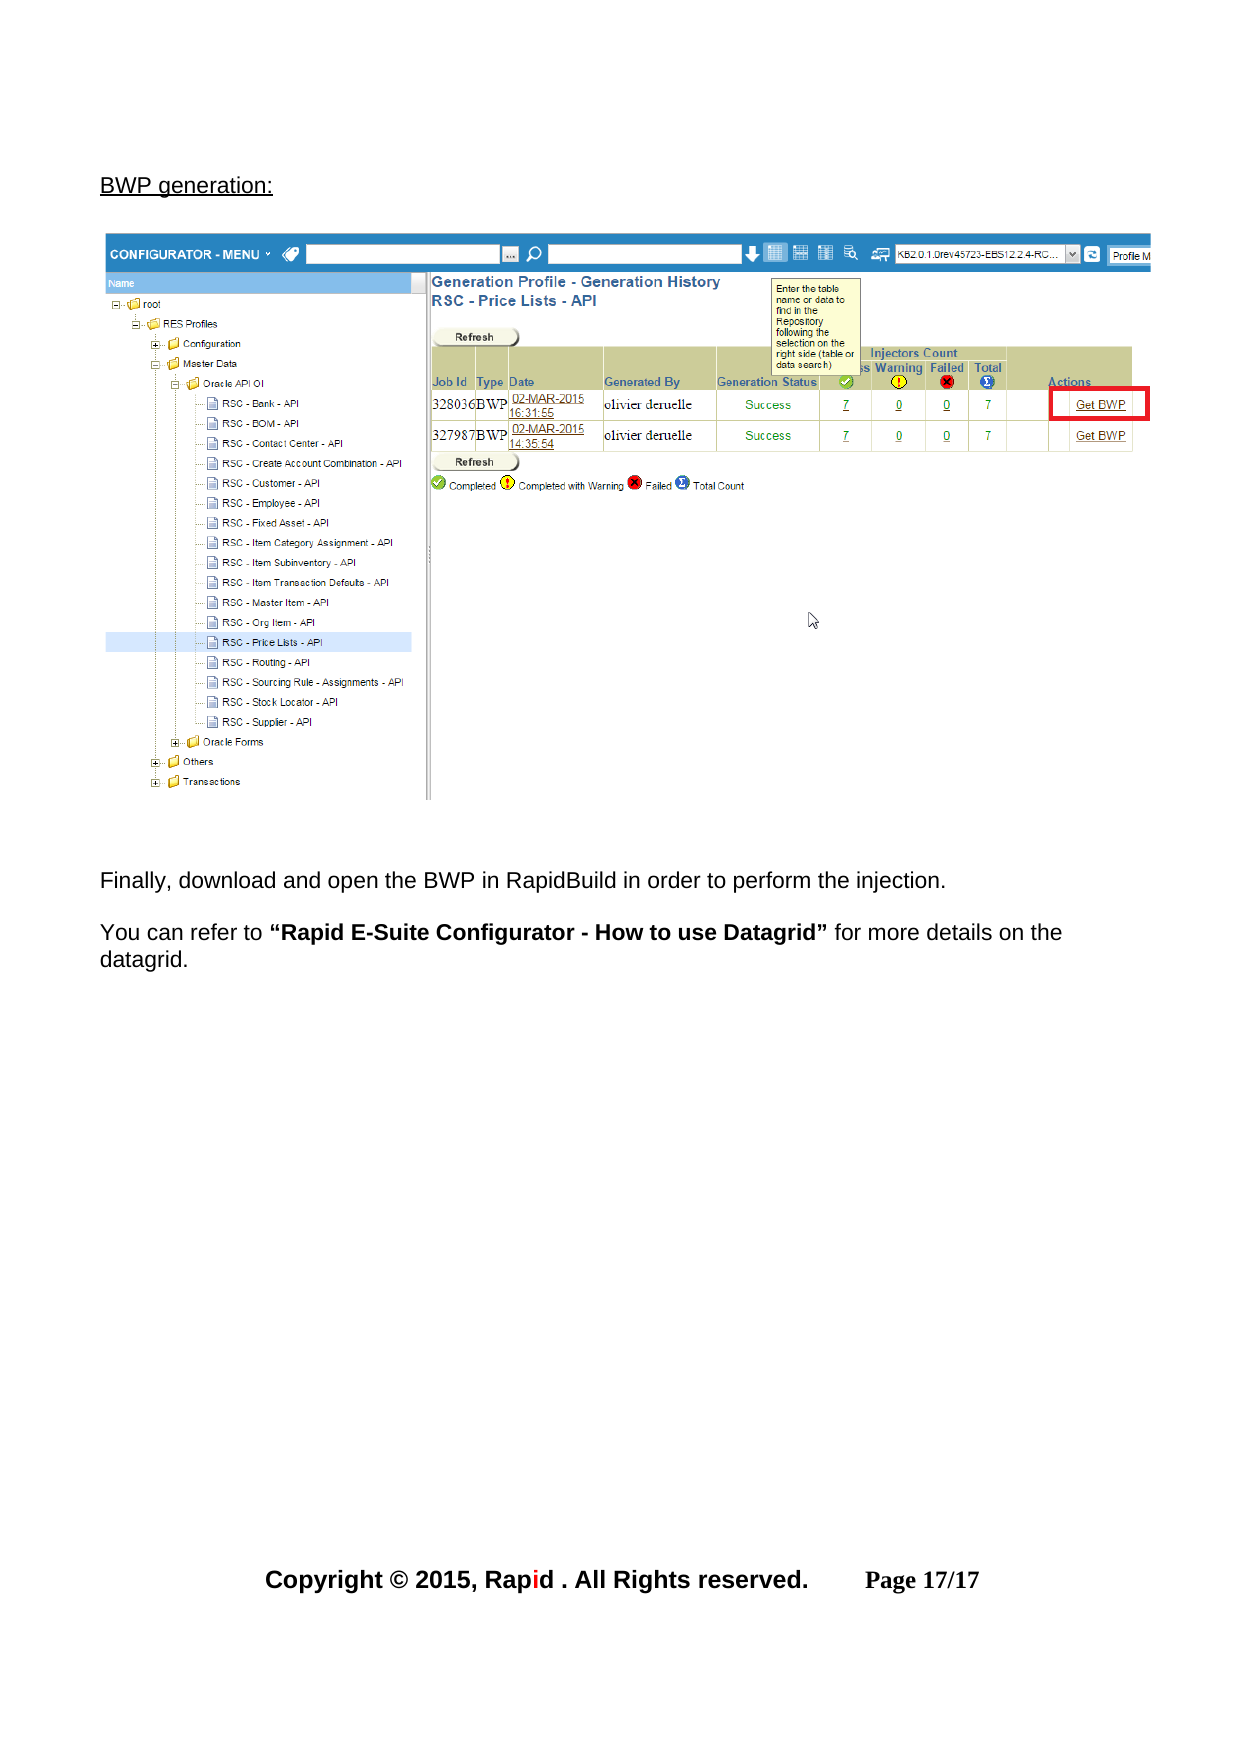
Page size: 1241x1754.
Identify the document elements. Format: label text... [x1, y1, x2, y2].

text BWP generation: [99, 172, 1144, 198]
text Finally, download and open the BWP in RapidBuild in order to perform the injection. [99, 867, 1144, 893]
text You can refer to “Rapid E-Suite Configurator - How to use Datagrid” for more details on the datagrid. [99, 919, 1144, 972]
